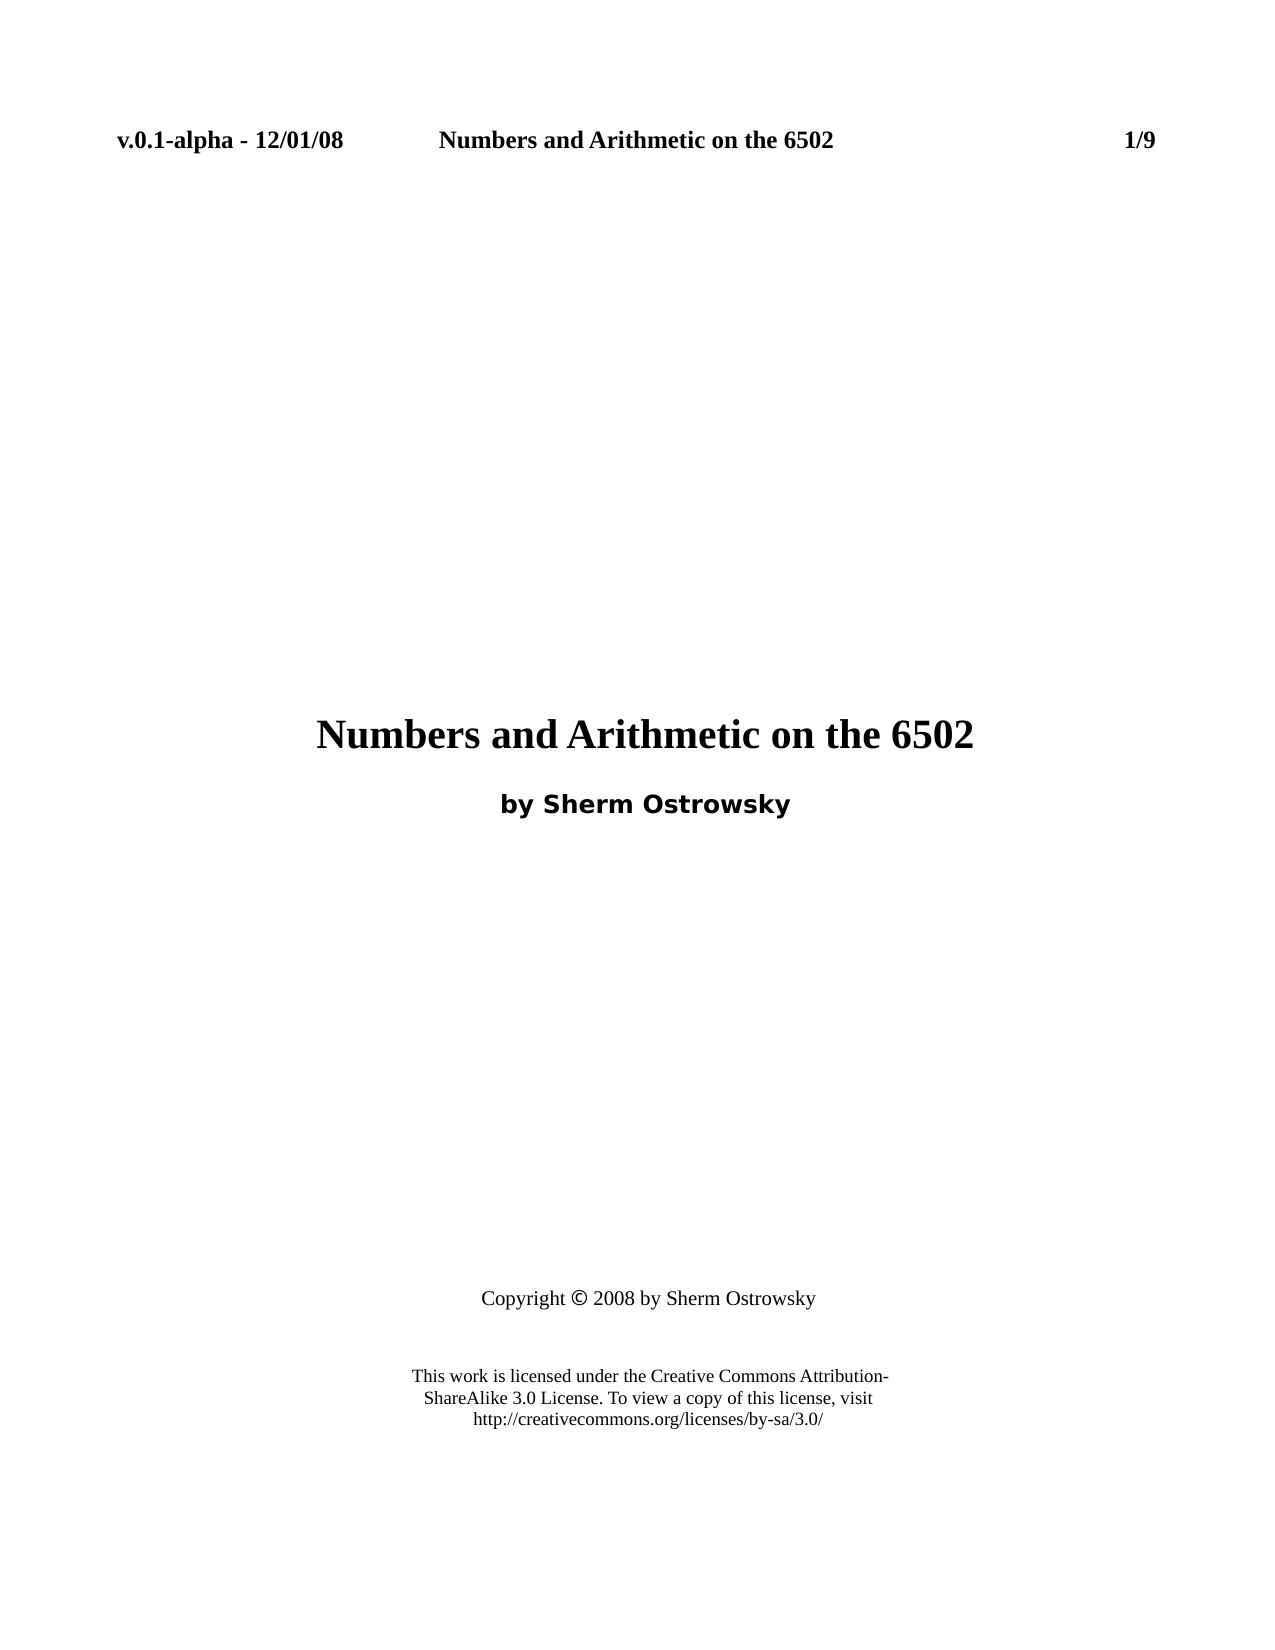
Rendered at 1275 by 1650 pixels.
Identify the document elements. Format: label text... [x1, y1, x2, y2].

text by Sherm Ostrowsky [301, 790, 990, 819]
text Numbers and Arithmetic on the 6502 [301, 710, 990, 758]
text Copyright © 2008 by Sherm Ostrowsky [382, 1283, 915, 1311]
text This work is licensed under the Creative Commons Attribution-ShareAlike 3.0 License. To view a copy of this license, visit http://creativecommons.org/licenses/by-sa/3.0/ [382, 1365, 915, 1430]
